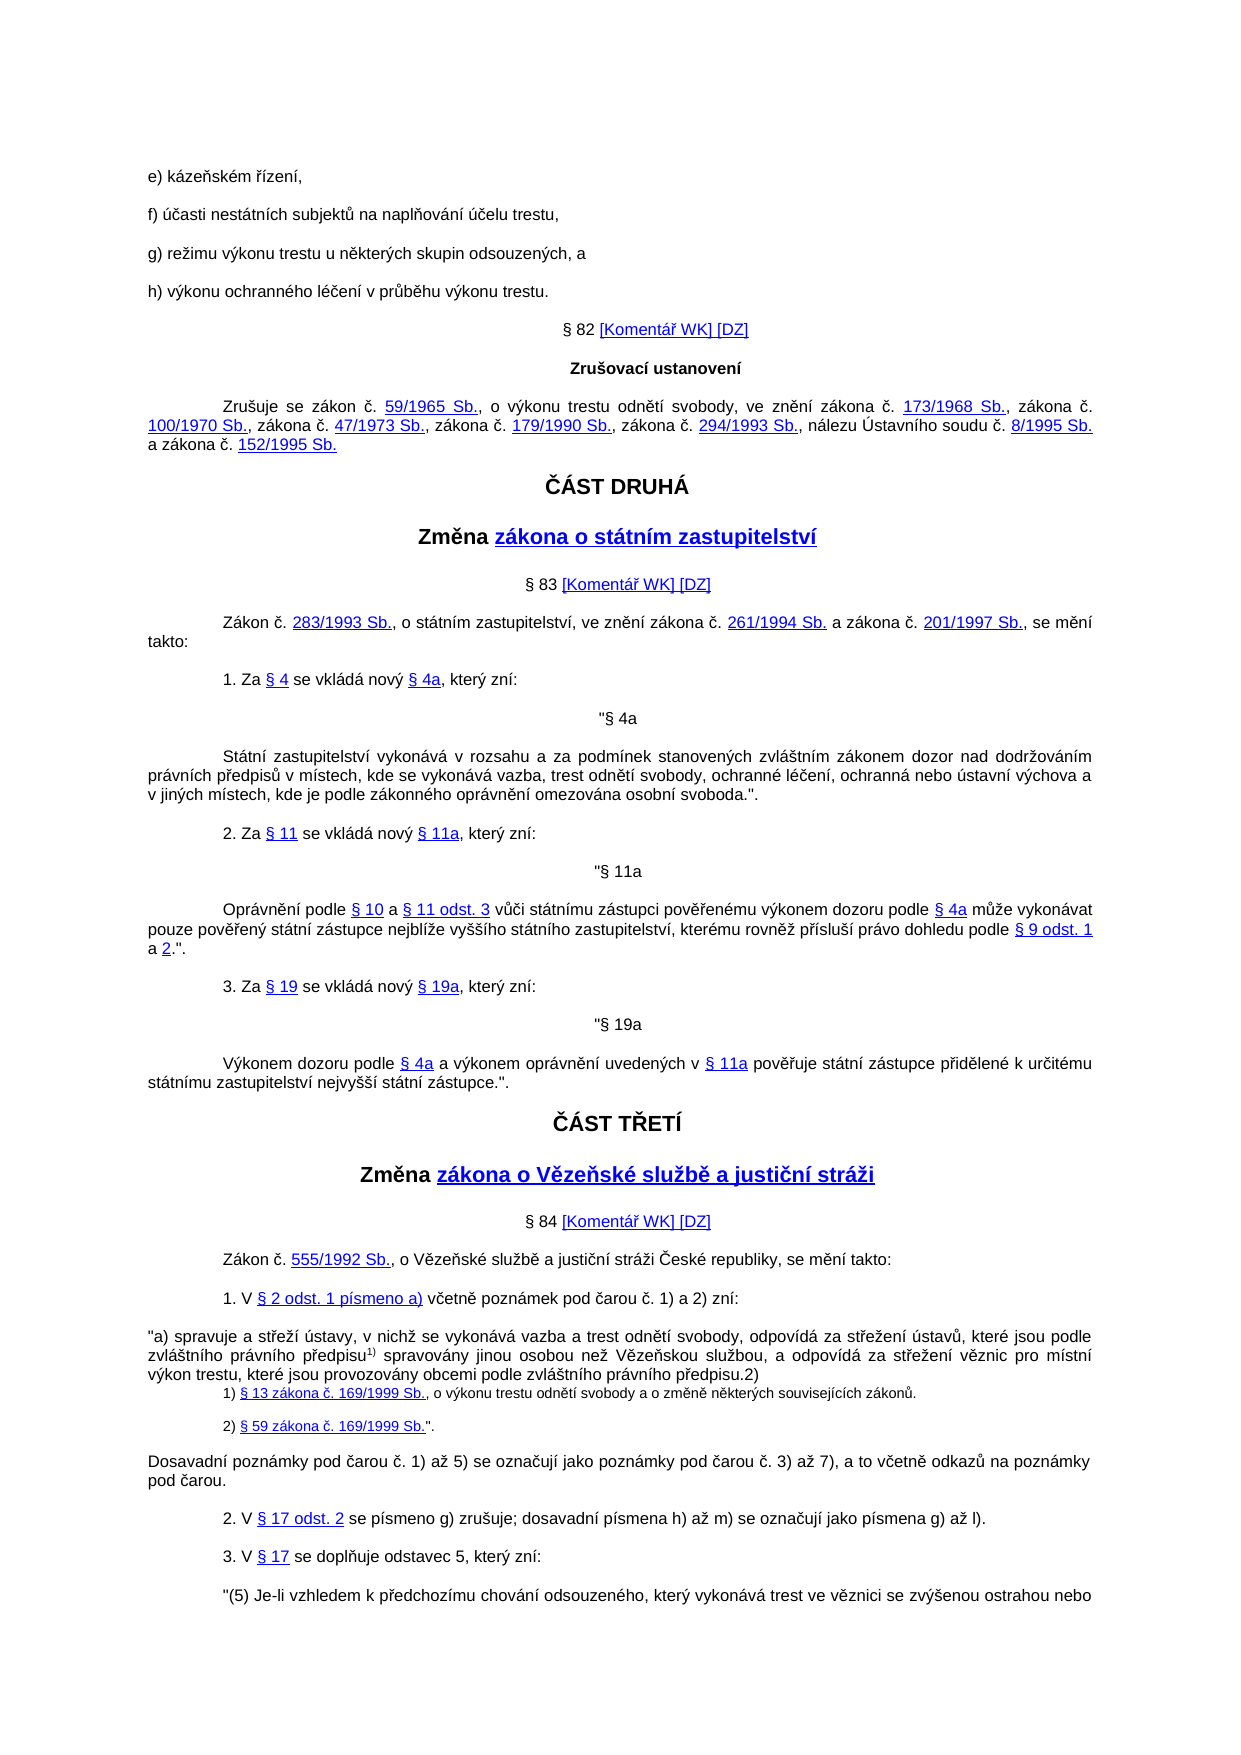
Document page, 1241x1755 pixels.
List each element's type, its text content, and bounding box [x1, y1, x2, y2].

text f) účasti nestátních subjektů na naplňování účelu trestu, [148, 205, 1093, 224]
text e) kázeňském řízení, [148, 167, 1093, 186]
text Zákon č. 555/1992 Sb., o Vězeňské službě a justiční stráži České republiky, se mění takto: [148, 1250, 1093, 1269]
text h) výkonu ochranného léčení v průběhu výkonu trestu. [148, 282, 1093, 301]
text Oprávnění podle § 10 a § 11 odst. 3 vůči státnímu zástupci pověřenému výkonem dozoru podle § 4a může vykonávat pouze pověřený státní zástupce nejblíže vyššího státního zastupitelství, kterému rovněž přísluší právo dohledu podle § 9 odst. 1 a 2.". [148, 900, 1093, 958]
text Zákon č. 283/1993 Sb., o státním zastupitelství, ve znění zákona č. 261/1994 Sb. a zákona č. 201/1997 Sb., se mění takto: [148, 613, 1093, 651]
text § 83 [Komentář WK] [DZ] [148, 574, 1093, 593]
text 1. V § 2 odst. 1 písmeno a) včetně poznámek pod čarou č. 1) a 2) zní: [148, 1288, 1093, 1308]
text ČÁST TŘETÍ [148, 1111, 1093, 1136]
text 1. Za § 4 se vkládá nový § 4a, který zní: [148, 670, 1093, 689]
text "(5) Je-li vzhledem k předchozímu chování odsouzeného, který vykonává trest ve věznici se zvýšenou ostrahou nebo [148, 1586, 1093, 1605]
text 3. Za § 19 se vkládá nový § 19a, který zní: [148, 977, 1093, 996]
text § 82 [Komentář WK] [DZ] [148, 320, 1093, 339]
text 2) § 59 zákona č. 169/1999 Sb.". [148, 1418, 1093, 1435]
text "§ 19a [148, 1015, 1093, 1034]
text Zrušovací ustanovení [148, 358, 1093, 378]
text 1) § 13 zákona č. 169/1999 Sb., o výkonu trestu odnětí svobody a o změně některých souvisejících zákonů. [148, 1384, 1093, 1401]
text Změna zákona o státním zastupitelství [148, 524, 1093, 549]
text g) režimu výkonu trestu u některých skupin odsouzených, a [148, 243, 1093, 263]
text 3. V § 17 se doplňuje odstavec 5, který zní: [148, 1547, 1093, 1566]
text Státní zastupitelství vykonává v rozsahu a za podmínek stanovených zvláštním zákonem dozor nad dodržováním právních předpisů v místech, kde se vykonává vazba, trest odnětí svobody, ochranné léčení, ochranná nebo ústavní výchova a v jiných místech, kde je podle zákonného oprávnění omezována osobní svoboda.". [148, 747, 1093, 804]
text ČÁST DRUHÁ [148, 473, 1093, 499]
text § 84 [Komentář WK] [DZ] [148, 1212, 1093, 1231]
text Změna zákona o Vězeňské službě a justiční stráži [148, 1161, 1093, 1187]
text "§ 4a [148, 708, 1093, 728]
text 2. Za § 11 se vkládá nový § 11a, který zní: [148, 823, 1093, 843]
text "§ 11a [148, 862, 1093, 881]
text Výkonem dozoru podle § 4a a výkonem oprávnění uvedených v § 11a pověřuje státní zástupce přidělené k určitému státnímu zastupitelství nejvyšší státní zástupce.". [148, 1053, 1093, 1092]
text "a) spravuje a střeží ústavy, v nichž se vykonává vazba a trest odnětí svobody, odpovídá za střežení ústavů, které jsou podle zvláštního právního předpisu1) spravovány jinou osobou než Vězeňskou službou, a odpovídá za střežení věznic pro místní výkon trestu, které jsou provozovány obcemi podle zvláštního právního předpisu.2) [148, 1327, 1093, 1384]
text Zrušuje se zákon č. 59/1965 Sb., o výkonu trestu odnětí svobody, ve znění zákona č. 173/1968 Sb., zákona č. 100/1970 Sb., zákona č. 47/1973 Sb., zákona č. 179/1990 Sb., zákona č. 294/1993 Sb., nálezu Ústavního soudu č. 8/1995 Sb. a zákona č. 152/1995 Sb. [148, 397, 1093, 454]
text 2. V § 17 odst. 2 se písmeno g) zrušuje; dosavadní písmena h) až m) se označují jako písmena g) až l). [148, 1509, 1093, 1528]
text Dosavadní poznámky pod čarou č. 1) až 5) se označují jako poznámky pod čarou č. 3) až 7), a to včetně odkazů na poznámky pod čarou. [148, 1451, 1093, 1490]
